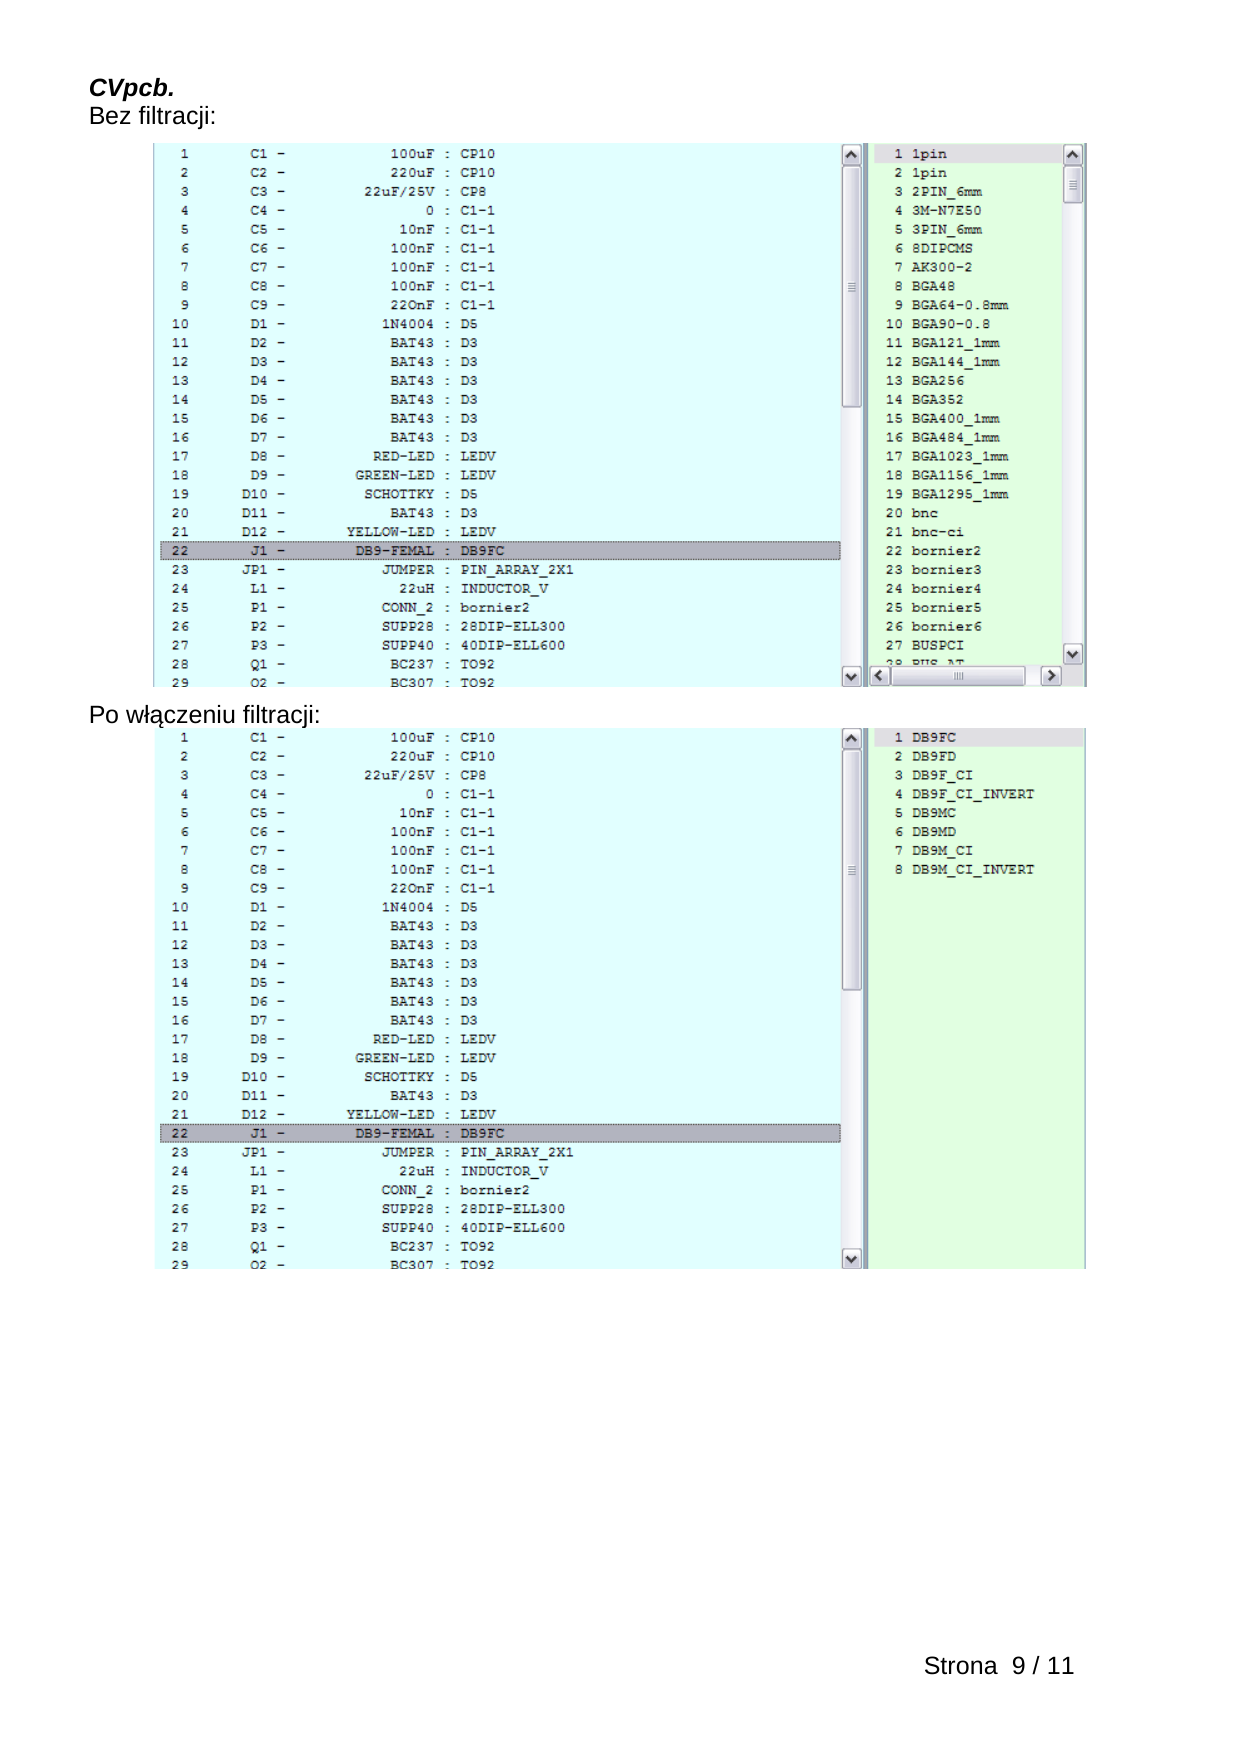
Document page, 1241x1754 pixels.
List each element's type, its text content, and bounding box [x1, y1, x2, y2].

text Po włączeniu filtracji: [88, 701, 1152, 728]
text Bez filtracji: [88, 102, 1152, 130]
